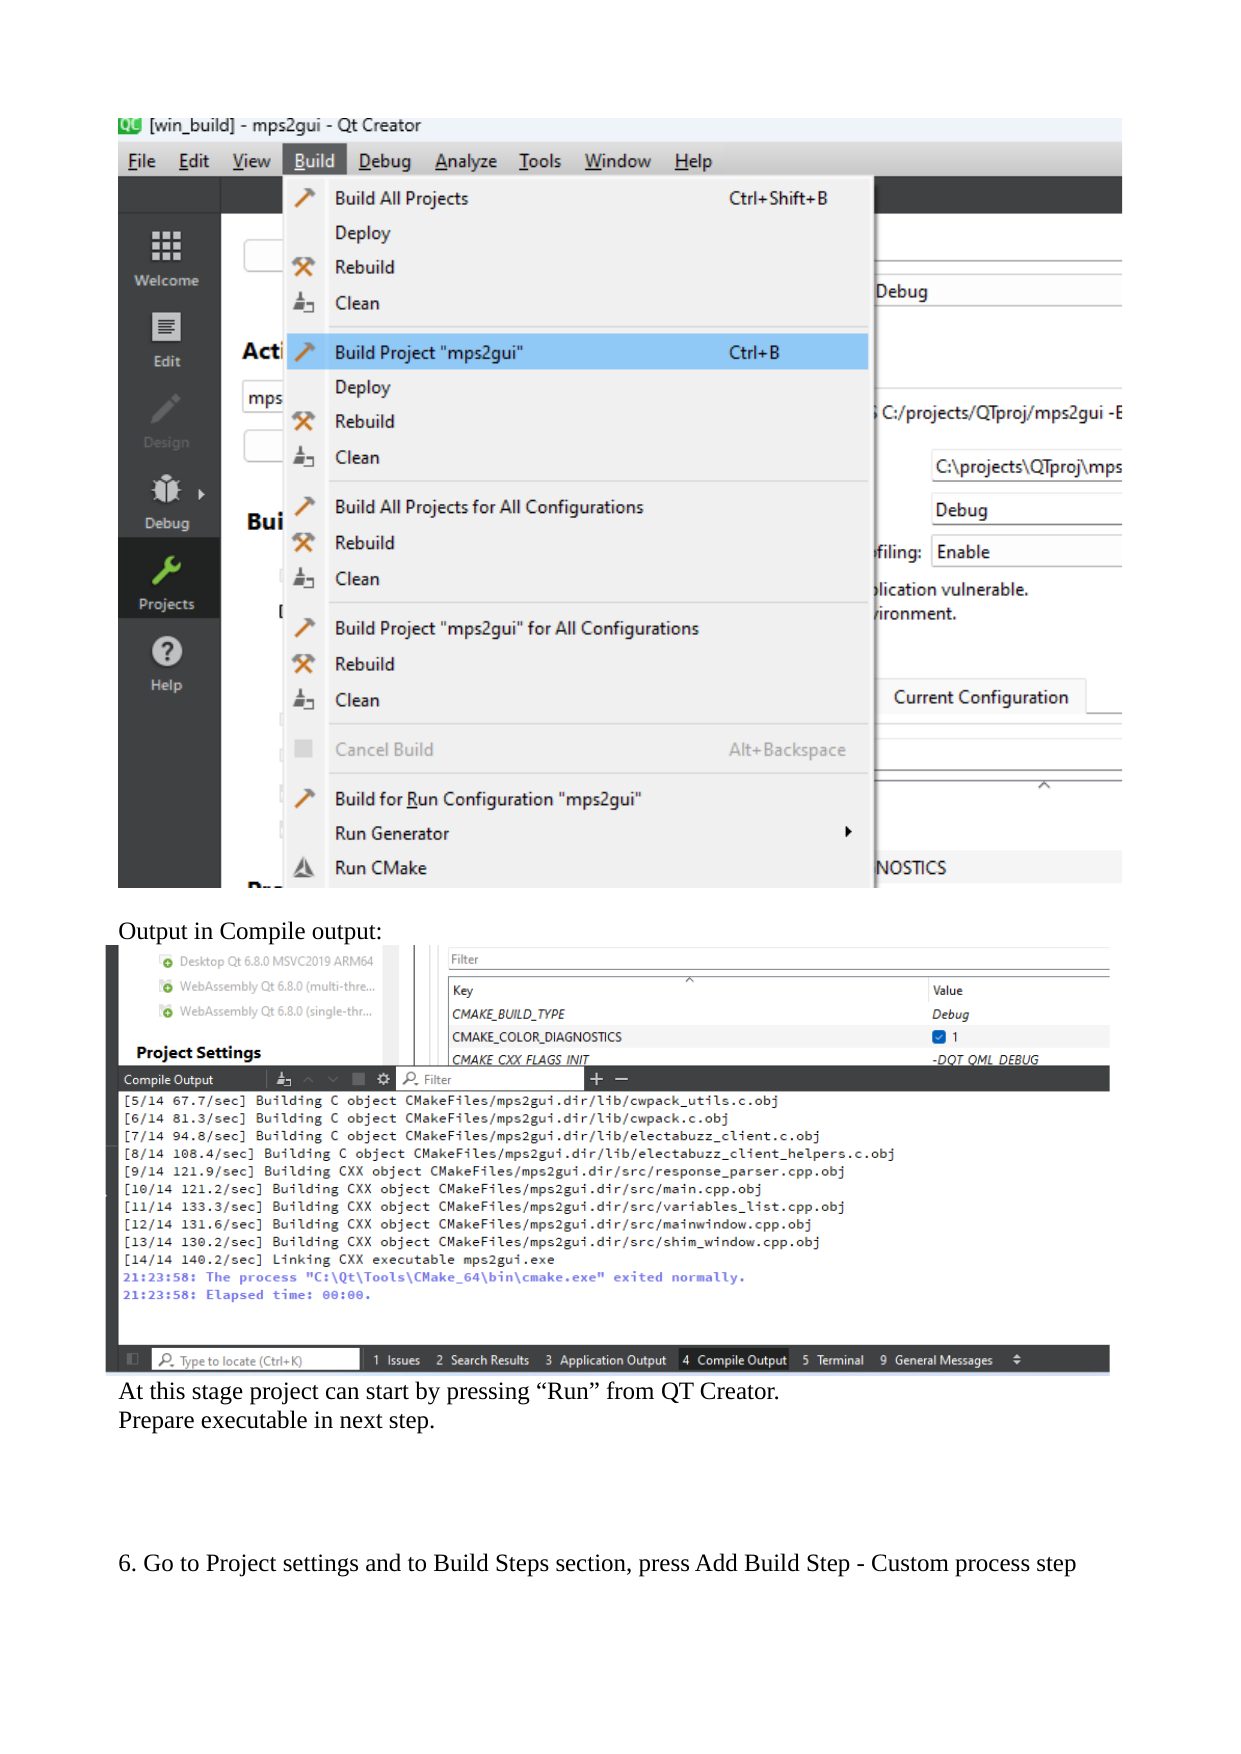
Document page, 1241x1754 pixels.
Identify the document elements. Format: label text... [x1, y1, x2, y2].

picture [118, 118, 1123, 888]
text Output in Compile output: [118, 888, 1122, 945]
text At this stage project can start by pressing “Run” from QT Creator. [118, 1281, 1122, 1405]
text Prepare executable in next step. [118, 1405, 1122, 1433]
text 6. Go to Project settings and to Build Steps section, press Add Build Step - Custom process step [118, 1548, 1122, 1577]
picture [105, 945, 1110, 1376]
